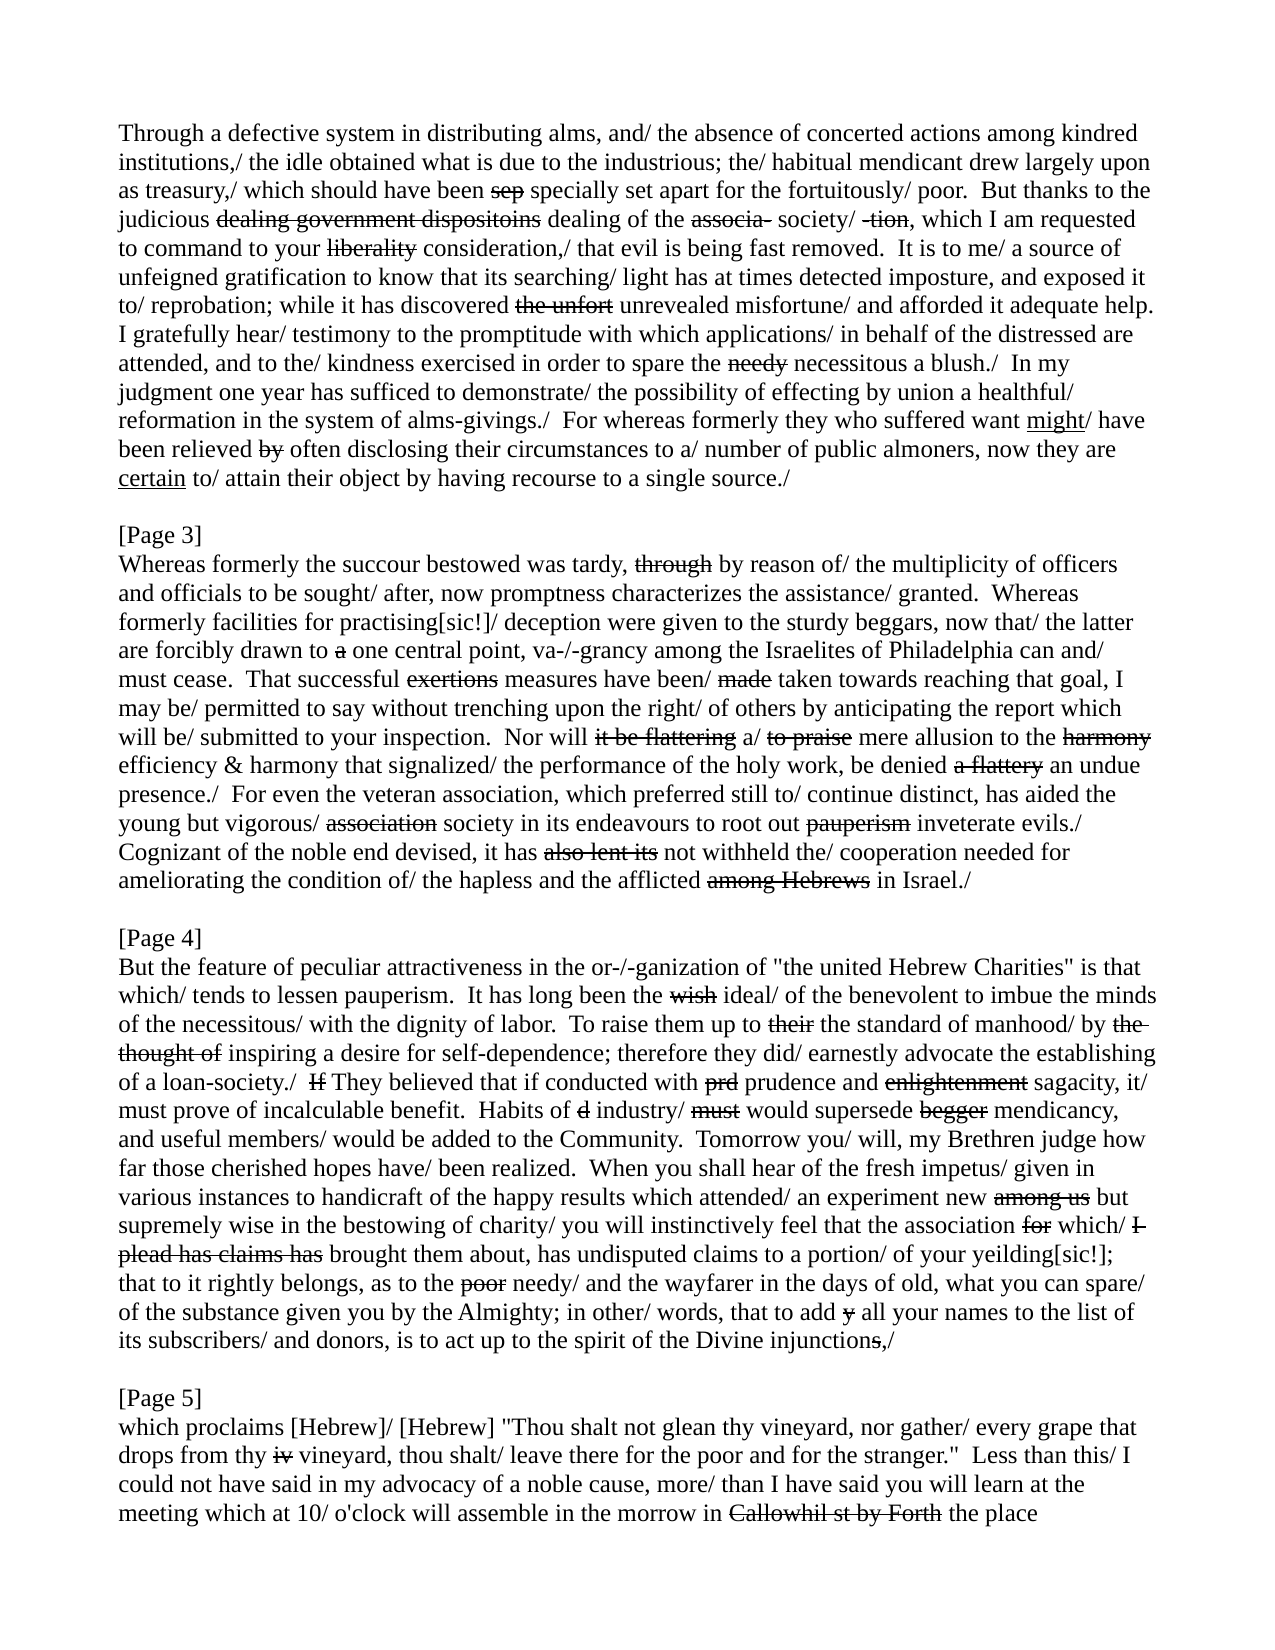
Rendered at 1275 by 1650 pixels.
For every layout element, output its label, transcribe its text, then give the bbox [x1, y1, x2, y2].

text which proclaims [Hebrew]/ [Hebrew] "Thou shalt not glean thy vineyard, nor gather/ every grape that drops from thy iv vineyard, thou shalt/ leave there for the poor and for the stranger." Less than this/ I could not have said in my advocacy of a noble cause, more/ than I have said you will learn at the meeting which at 10/ o'clock will assemble in the morrow in Callowhil st by Forth the place [118, 1412, 1157, 1527]
text [Page 5] [118, 1383, 1157, 1412]
text But the feature of peculiar attractiveness in the or-/-ganization of "the united Hebrew Charities" is that which/ tends to lessen pauperism. It has long been the wish ideal/ of the benevolent to imbue the minds of the necessitous/ with the dignity of labor. To raise them up to their the standard of manhood/ by the thought of inspiring a desire for self-dependence; therefore they did/ earnestly advocate the establishing of a loan-society./ If They believed that if conducted with prd prudence and enlightenment sagacity, it/ must prove of incalculable benefit. Habits of d industry/ must would supersede begger mendicancy, and useful members/ would be added to the Community. Tomorrow you/ will, my Brethren judge how far those cherished hopes have/ been realized. When you shall hear of the fresh impetus/ given in various instances to handicraft of the happy results which attended/ an experiment new among us but supremely wise in the bestowing of charity/ you will instinctively feel that the association for which/ I plead has claims has brought them about, has undisputed claims to a portion/ of your yeilding[sic!]; that to it rightly belongs, as to the poor needy/ and the wayfarer in the days of old, what you can spare/ of the substance given you by the Almighty; in other/ words, that to add y all your names to the list of its subscribers/ and donors, is to act up to the spirit of the Divine injunctions,/ [118, 952, 1157, 1354]
text [Page 3] [118, 521, 1157, 549]
text Whereas formerly the succour bestowed was tardy, through by reason of/ the multiplicity of officers and officials to be sought/ after, now promptness characterizes the assistance/ granted. Whereas formerly facilities for practising[sic!]/ deception were given to the sturdy beggars, now that/ the latter are forcibly drawn to a one central point, va-/-grancy among the Israelites of Philadelphia can and/ must cease. That successful exertions measures have been/ made taken towards reaching that goal, I may be/ permitted to say without trenching upon the right/ of others by anticipating the report which will be/ submitted to your inspection. Nor will it be flattering a/ to praise mere allusion to the harmony efficiency & harmony that signalized/ the performance of the holy work, be denied a flattery an undue presence./ For even the veteran association, which preferred still to/ continue distinct, has aided the young but vigorous/ association society in its endeavours to root out pauperism inveterate evils./ Cognizant of the noble end devised, it has also lent its not withheld the/ cooperation needed for ameliorating the condition of/ the hapless and the afflicted among Hebrews in Israel./ [118, 549, 1157, 894]
text Through a defective system in distributing alms, and/ the absence of concerted actions among kindred institutions,/ the idle obtained what is due to the industrious; the/ habitual mendicant drew largely upon as treasury,/ which should have been sep specially set apart for the fortuitously/ poor. But thanks to the judicious dealing government dispositoins dealing of the associa- society/ -tion, which I am requested to command to your liberality consideration,/ that evil is being fast removed. It is to me/ a source of unfeigned gratification to know that its searching/ light has at times detected imposture, and exposed it to/ reprobation; while it has discovered the unfort unrevealed misfortune/ and afforded it adequate help. I gratefully hear/ testimony to the promptitude with which applications/ in behalf of the distressed are attended, and to the/ kindness exercised in order to spare the needy necessitous a blush./ In my judgment one year has sufficed to demonstrate/ the possibility of effecting by union a healthful/ reformation in the system of alms-givings./ For whereas formerly they who suffered want might/ have been relieved by often disclosing their circumstances to a/ number of public almoners, now they are certain to/ attain their object by having recourse to a single source./ [118, 118, 1157, 492]
text [Page 4] [118, 923, 1157, 952]
